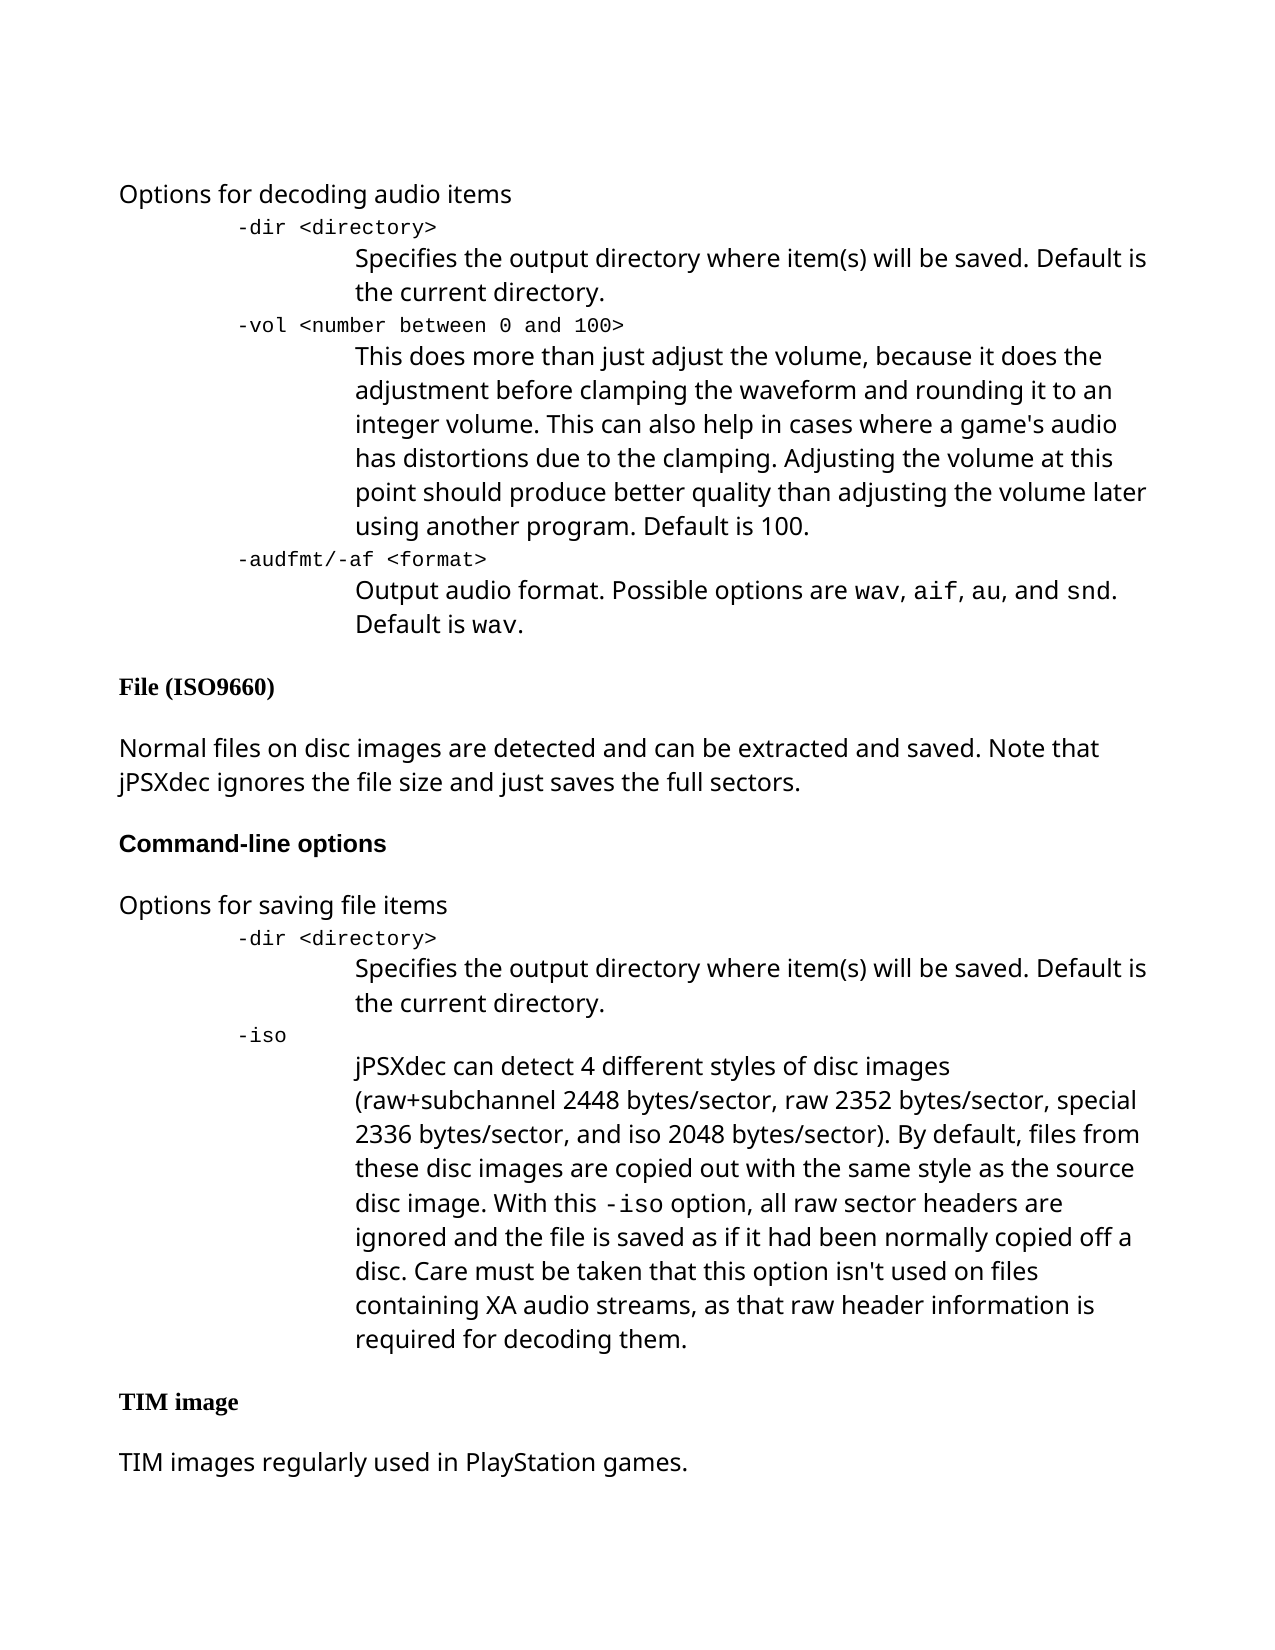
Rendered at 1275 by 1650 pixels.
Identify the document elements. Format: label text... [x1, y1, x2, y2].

text -dir <directory> [237, 927, 1156, 951]
text -audfmt/-af <format> [237, 549, 1156, 572]
text This does more than just adjust the volume, because it does the adjustment before clamping the waveform and rounding it to an integer volume. This can also help in cases where a game's audio has distortions due to the clamping. Adjusting the volume at this point should produce better quality than adjusting the volume later using another program. Default is 100. [355, 338, 1156, 543]
text -vol <number between 0 and 100> [237, 315, 1156, 338]
text Specifies the output directory where item(s) will be saved. Default is the current directory. [355, 241, 1156, 309]
text TIM images regularly used in PlayStation games. [118, 1445, 1156, 1479]
text -dir <directory> [237, 217, 1156, 241]
text Output audio format. Possible options are wav, aif, au, and snd. Default is wav. [355, 572, 1156, 641]
text jPSXdec can detect 4 different styles of disc images (raw+subchannel 2448 bytes/sector, raw 2352 bytes/sector, special 2336 bytes/sector, and iso 2048 bytes/sector). By default, files from these disc images are copied out with the same style as the source disc image. With this -iso option, all raw sector headers are ignored and the file is saved as if it had been normally copied off a disc. Care must be taken that this option isn't used on files containing XA audio streams, as that raw header information is required for decoding them. [355, 1049, 1156, 1356]
text Specifies the output directory where item(s) will be saved. Default is the current directory. [355, 951, 1156, 1019]
text Options for saving file items [118, 887, 1156, 921]
text Options for decoding audio items [118, 177, 1156, 211]
subtitle Command-line options [118, 829, 1156, 858]
text -iso [237, 1025, 1156, 1049]
subtitle File (ISO9660) [118, 672, 1156, 701]
text Normal files on disc images are detected and can be extracted and saved. Note that jPSXdec ignores the file size and just saves the full sectors. [118, 730, 1156, 798]
subtitle TIM image [118, 1387, 1156, 1416]
